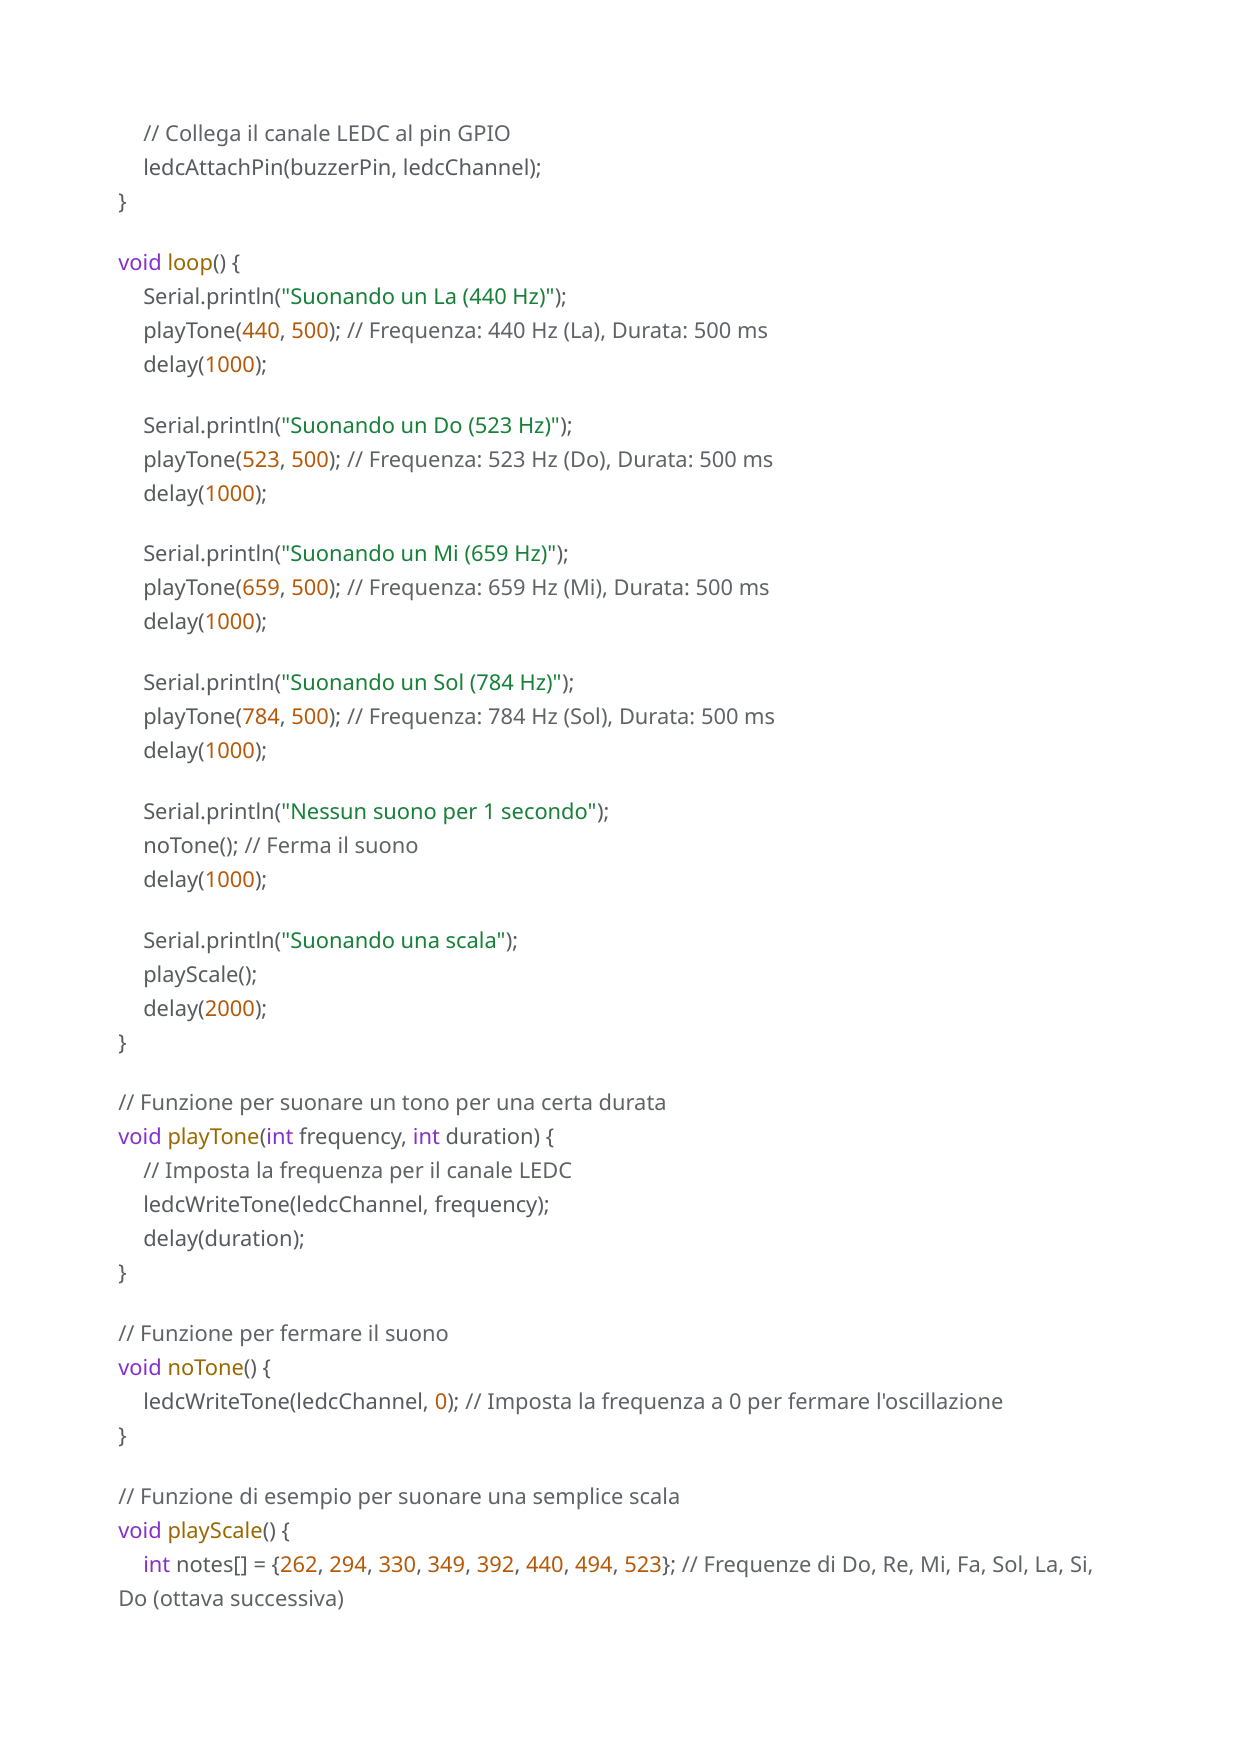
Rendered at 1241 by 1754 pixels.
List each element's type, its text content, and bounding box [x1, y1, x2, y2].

text void playScale() { [118, 1514, 1122, 1544]
text } [118, 1257, 1122, 1287]
text ledcWriteTone(ledcChannel, frequency); [118, 1189, 1122, 1219]
text playTone(440, 500); // Frequenza: 440 Hz (La), Durata: 500 ms [118, 315, 1122, 344]
text void playTone(int frequency, int duration) { [118, 1121, 1122, 1151]
text // Funzione per fermare il suono [118, 1318, 1122, 1348]
text playTone(784, 500); // Frequenza: 784 Hz (Sol), Durata: 500 ms [118, 701, 1122, 731]
text Serial.println("Suonando una scala"); [118, 924, 1122, 954]
text ledcAttachPin(buzzerPin, ledcChannel); [118, 152, 1122, 182]
text delay(1000); [118, 477, 1122, 507]
text // Imposta la frequenza per il canale LEDC [118, 1155, 1122, 1185]
text delay(1000); [118, 606, 1122, 636]
text delay(1000); [118, 735, 1122, 765]
text Serial.println("Suonando un Mi (659 Hz)"); [118, 538, 1122, 568]
text } [118, 1026, 1122, 1056]
text delay(1000); [118, 864, 1122, 893]
text playScale(); [118, 958, 1122, 988]
text Serial.println("Suonando un La (440 Hz)"); [118, 281, 1122, 311]
text void loop() { [118, 247, 1122, 277]
text Serial.println("Nessun suono per 1 secondo"); [118, 796, 1122, 826]
text // Funzione di esempio per suonare una semplice scala [118, 1481, 1122, 1510]
text int notes[] = {262, 294, 330, 349, 392, 440, 494, 523}; // Frequenze di Do, Re, Mi, Fa, Sol, La, Si, Do (ottava successiva) [118, 1548, 1122, 1612]
text void noTone() { [118, 1352, 1122, 1382]
text noTone(); // Ferma il suono [118, 830, 1122, 859]
text ledcWriteTone(ledcChannel, 0); // Imposta la frequenza a 0 per fermare l'oscillazione [118, 1386, 1122, 1416]
text } [118, 186, 1122, 216]
text Serial.println("Suonando un Do (523 Hz)"); [118, 409, 1122, 439]
text Serial.println("Suonando un Sol (784 Hz)"); [118, 667, 1122, 697]
text delay(2000); [118, 992, 1122, 1022]
text // Collega il canale LEDC al pin GPIO [118, 118, 1122, 148]
text } [118, 1420, 1122, 1449]
text delay(duration); [118, 1223, 1122, 1253]
text playTone(659, 500); // Frequenza: 659 Hz (Mi), Durata: 500 ms [118, 572, 1122, 602]
text playTone(523, 500); // Frequenza: 523 Hz (Do), Durata: 500 ms [118, 443, 1122, 473]
text delay(1000); [118, 349, 1122, 378]
text // Funzione per suonare un tono per una certa durata [118, 1087, 1122, 1117]
